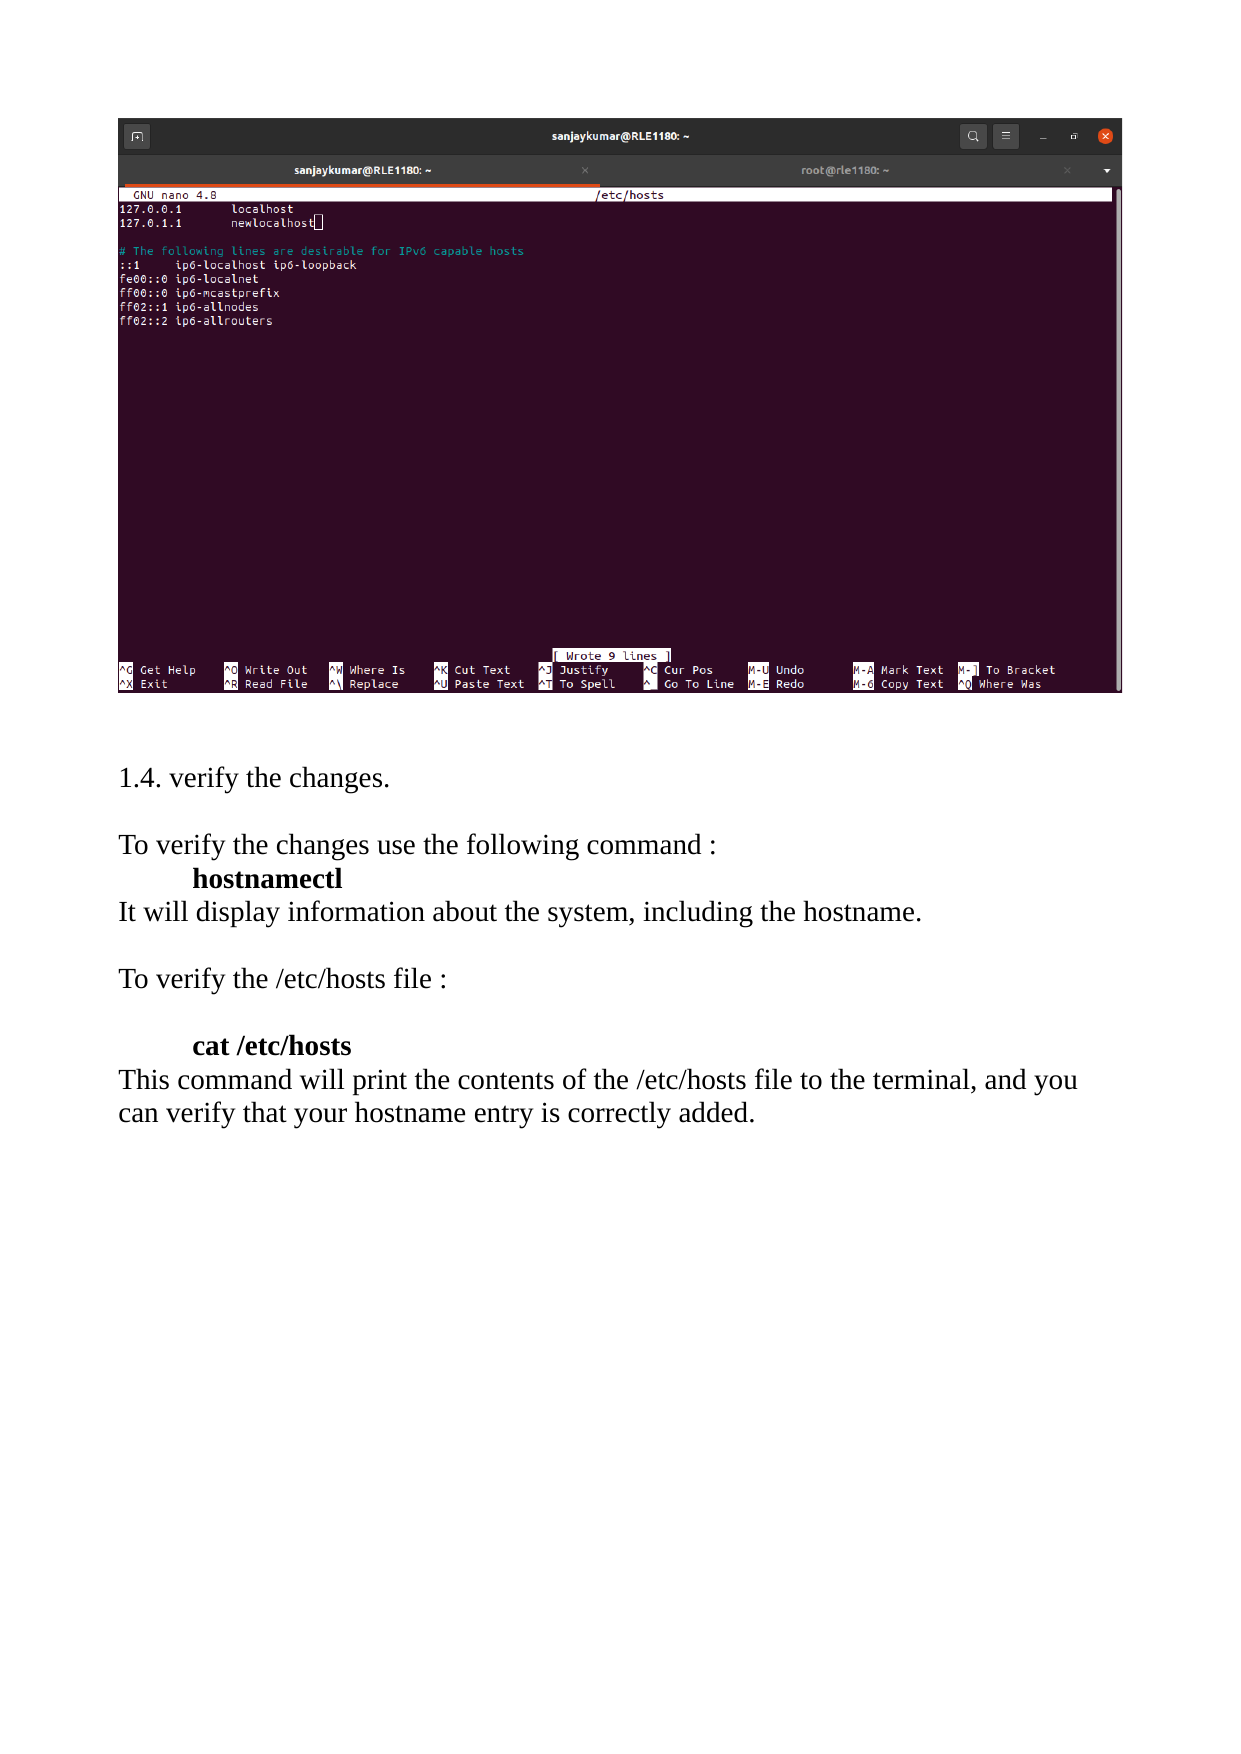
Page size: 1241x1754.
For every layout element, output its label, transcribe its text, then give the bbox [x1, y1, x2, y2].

text To verify the changes use the following command : [118, 827, 1122, 861]
picture [118, 118, 1123, 693]
text To verify the /etc/hosts file : [118, 961, 1122, 995]
text cat /etc/hosts [118, 1028, 1122, 1062]
text 1.4. verify the changes. [118, 760, 1122, 794]
text This command will print the contents of the /etc/hosts file to the terminal, and you can verify that your hostname entry is correctly added. [118, 1062, 1122, 1129]
text hostnamectl [118, 861, 1122, 894]
text It will display information about the system, including the hostname. [118, 894, 1122, 928]
